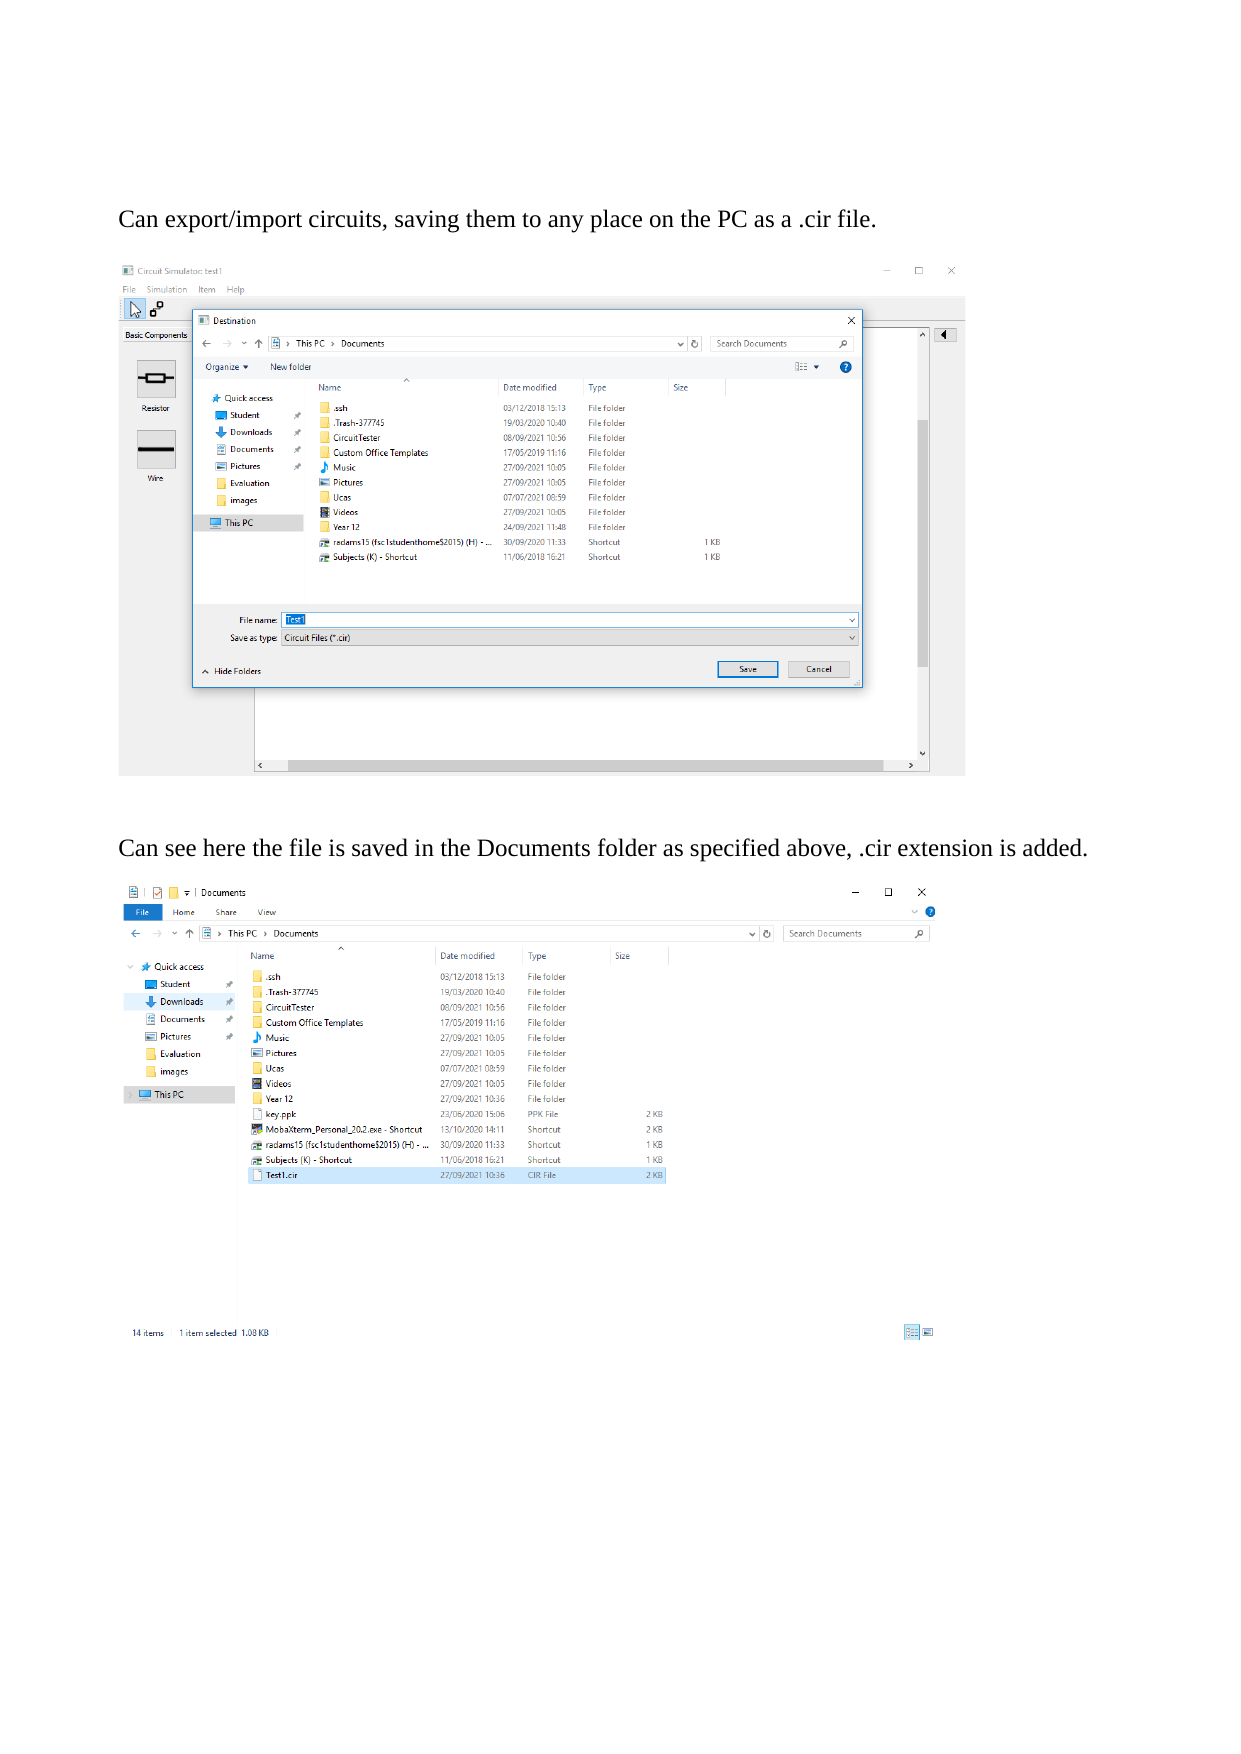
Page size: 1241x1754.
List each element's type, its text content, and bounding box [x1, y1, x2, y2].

picture [123, 883, 936, 1340]
text Can see here the file is saved in the Documents folder as specified above, .cir extension is added. [118, 833, 1122, 862]
text Can export/import circuits, saving them to any place on the PC as a .cir file. [118, 204, 1122, 233]
picture [118, 261, 966, 776]
